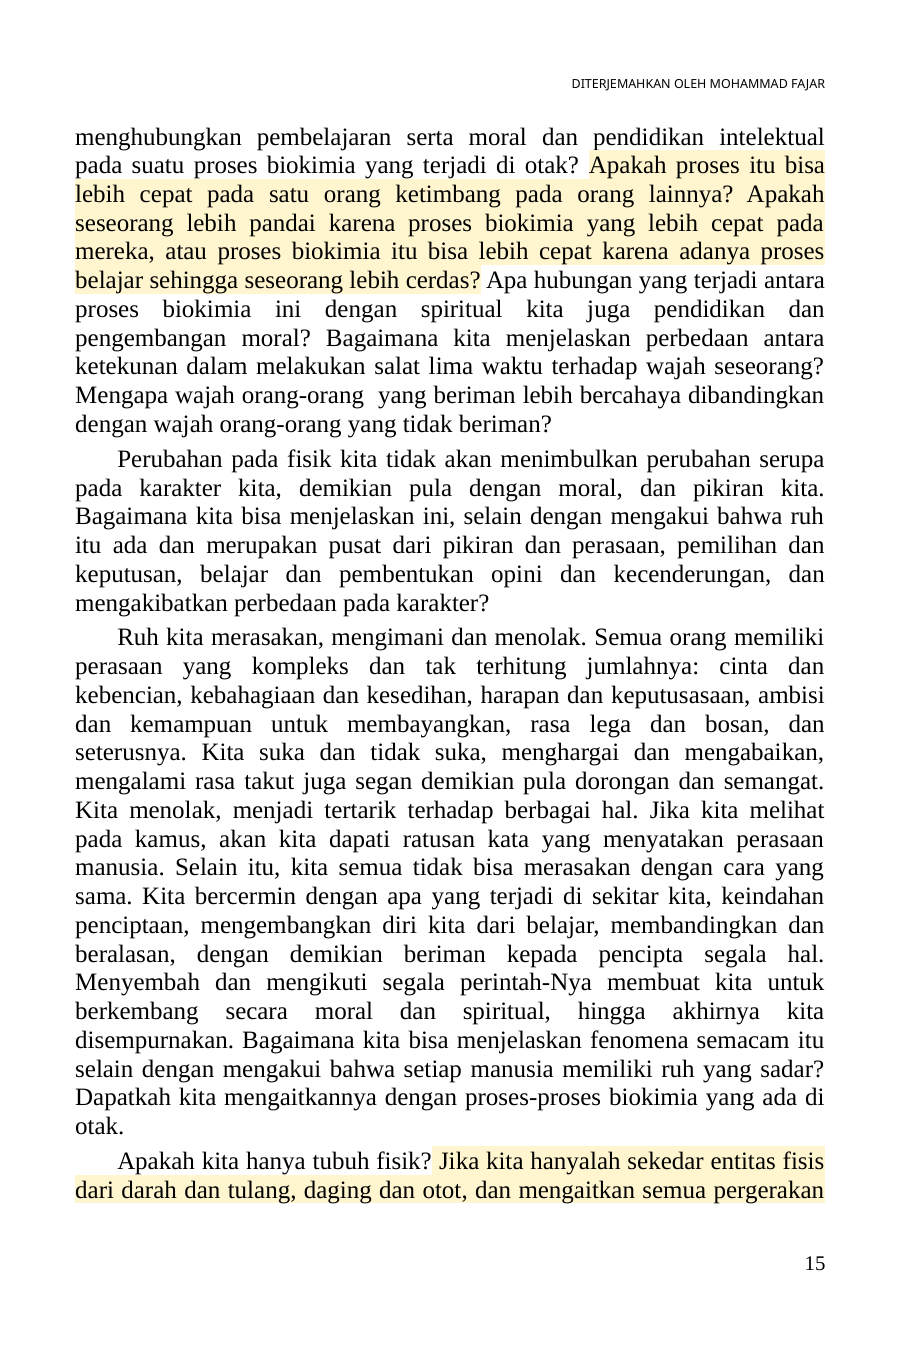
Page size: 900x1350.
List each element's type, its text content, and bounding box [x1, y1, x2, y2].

text Ruh kita merasakan, mengimani dan menolak. Semua orang memiliki perasaan yang kompleks dan tak terhitung jumlahnya: cinta dan kebencian, kebahagiaan dan kesedihan, harapan dan keputusasaan, ambisi dan kemampuan untuk membayangkan, rasa lega dan bosan, dan seterusnya. Kita suka dan tidak suka, menghargai dan mengabaikan, mengalami rasa takut juga segan demikian pula dorongan dan semangat. Kita menolak, menjadi tertarik terhadap berbagai hal. Jika kita melihat pada kamus, akan kita dapati ratusan kata yang menyatakan perasaan manusia. Selain itu, kita semua tidak bisa merasakan dengan cara yang sama. Kita bercermin dengan apa yang terjadi di sekitar kita, keindahan penciptaan, mengembangkan diri kita dari belajar, membandingkan dan beralasan, dengan demikian beriman kepada pencipta segala hal. Menyembah dan mengikuti segala perintah-Nya membuat kita untuk berkembang secara moral dan spiritual, hingga akhirnya kita disempurnakan. Bagaimana kita bisa menjelaskan fenomena semacam itu selain dengan mengakui bahwa setiap manusia memiliki ruh yang sadar? Dapatkah kita mengaitkannya dengan proses-proses biokimia yang ada di otak. [75, 622, 825, 1140]
text Apakah kita hanya tubuh fisik? Jika kita hanyalah sekedar entitas fisis dari darah dan tulang, daging dan otot, dan mengaitkan semua pergerakan [75, 1146, 825, 1203]
text menghubungkan pembelajaran serta moral dan pendidikan intelektual pada suatu proses biokimia yang terjadi di otak? Apakah proses itu bisa lebih cepat pada satu orang ketimbang pada orang lainnya? Apakah seseorang lebih pandai karena proses biokimia yang lebih cepat pada mereka, atau proses biokimia itu bisa lebih cepat karena adanya proses belajar sehingga seseorang lebih cerdas? Apa hubungan yang terjadi antara proses biokimia ini dengan spiritual kita juga pendidikan dan pengembangan moral? Bagaimana kita menjelaskan perbedaan antara ketekunan dalam melakukan salat lima waktu terhadap wajah seseorang? Mengapa wajah orang-orang yang beriman lebih bercahaya dibandingkan dengan wajah orang-orang yang tidak beriman? [75, 122, 825, 438]
text Perubahan pada fisik kita tidak akan menimbulkan perubahan serupa pada karakter kita, demikian pula dengan moral, dan pikiran kita. Bagaimana kita bisa menjelaskan ini, selain dengan mengakui bahwa ruh itu ada dan merupakan pusat dari pikiran dan perasaan, pemilihan dan keputusan, belajar dan pembentukan opini dan kecenderungan, dan mengakibatkan perbedaan pada karakter? [75, 444, 825, 616]
